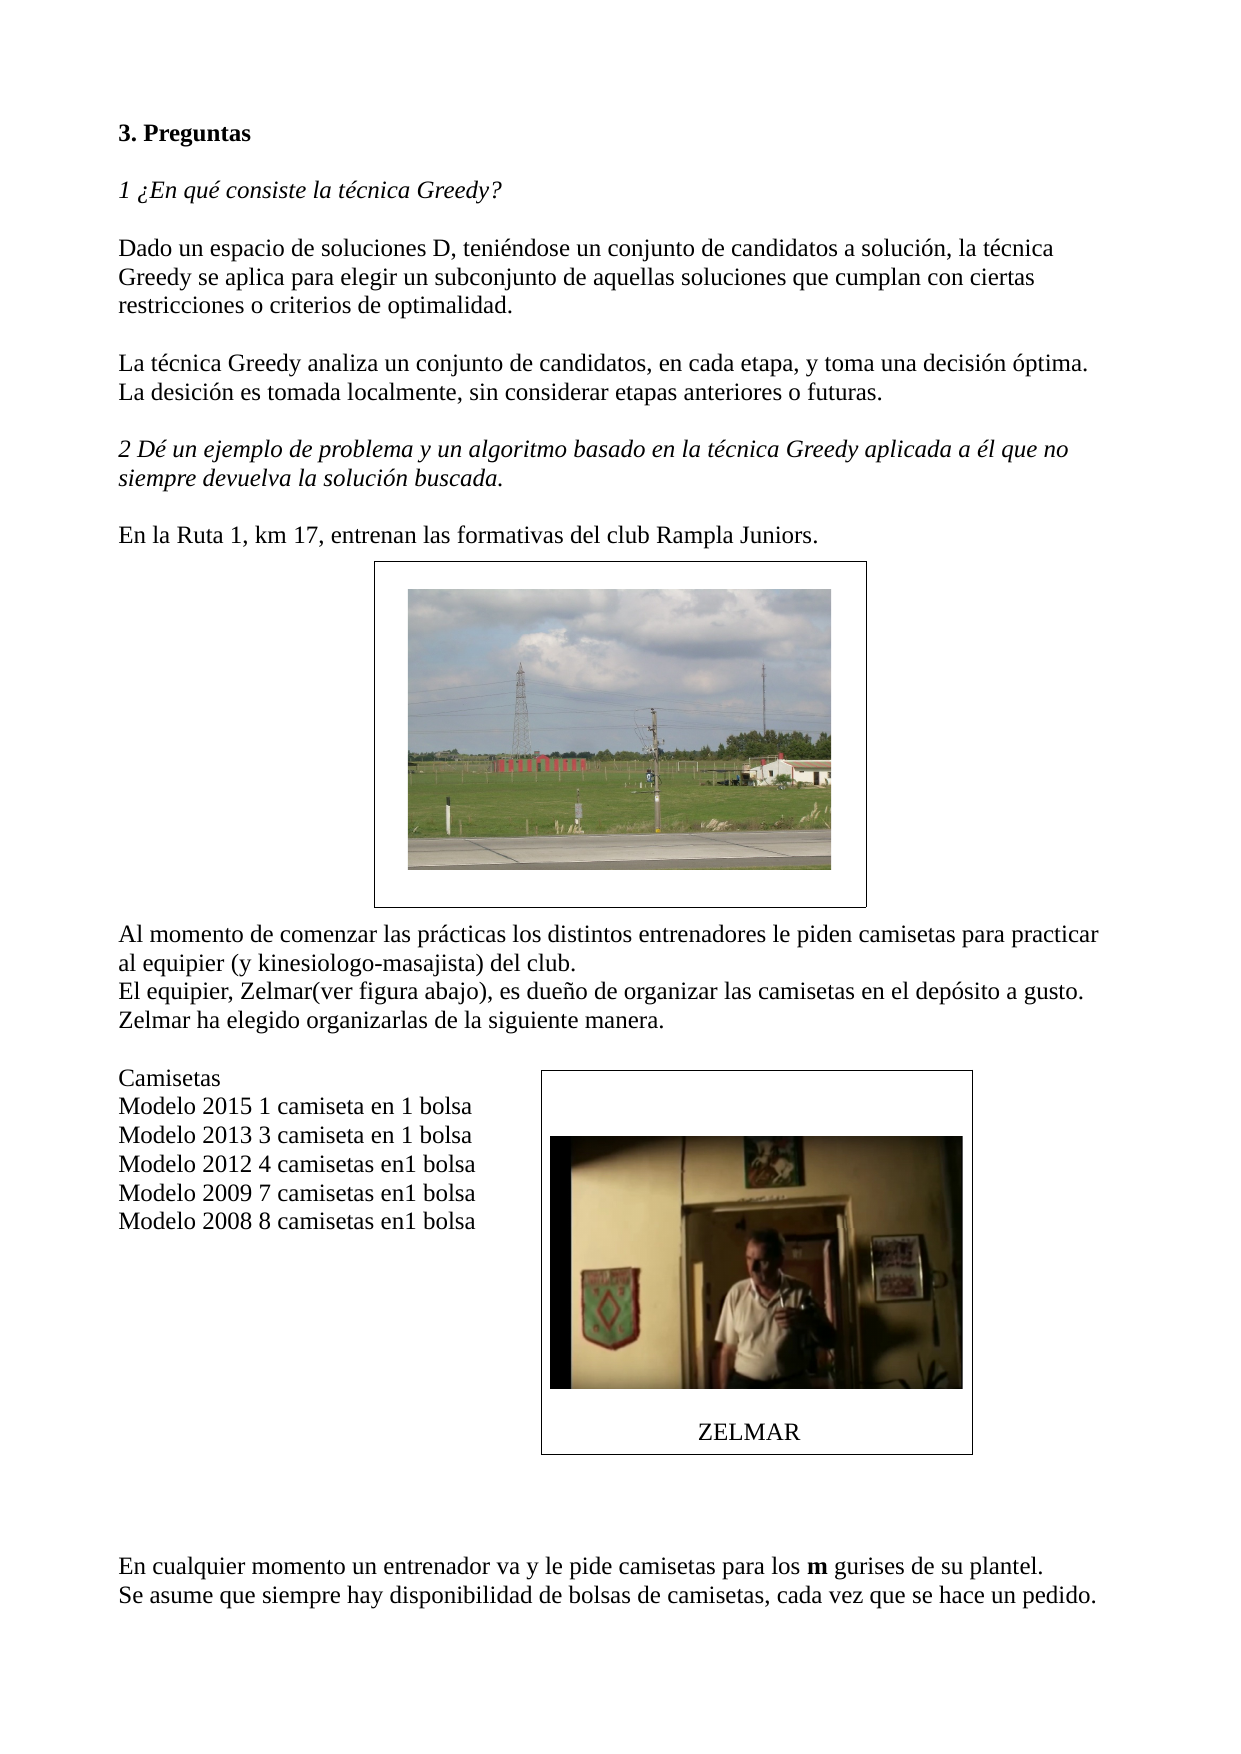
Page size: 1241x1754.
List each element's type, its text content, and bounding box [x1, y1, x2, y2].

text Modelo 2009 7 camisetas en1 bolsa [118, 1178, 541, 1206]
text En cualquier momento un entrenador va y le pide camisetas para los m gurises de su plantel. [118, 1551, 1122, 1580]
text Al momento de comenzar las prácticas los distintos entrenadores le piden camisetas para practicar al equipier (y kinesiologo-masajista) del club. [118, 549, 1122, 976]
text ZELMAR [550, 1417, 963, 1446]
text 3. Preguntas [118, 118, 1122, 147]
picture [550, 1136, 963, 1389]
text El equipier, Zelmar(ver figura abajo), es dueño de organizar las camisetas en el depósito a gusto. Zelmar ha elegido organizarlas de la siguiente manera. [118, 976, 1122, 1034]
text Modelo 2008 8 camisetas en1 bolsa [118, 1206, 541, 1235]
text Modelo 2013 3 camiseta en 1 bolsa [118, 1120, 541, 1149]
picture [407, 589, 832, 870]
text La desición es tomada localmente, sin considerar etapas anteriores o futuras. [118, 377, 1122, 406]
text [973, 1091, 1122, 1120]
text Camisetas [118, 1063, 1122, 1091]
text [973, 1120, 1122, 1149]
text Dado un espacio de soluciones D, teniéndose un conjunto de candidatos a solución, la técnica Greedy se aplica para elegir un subconjunto de aquellas soluciones que cumplan con ciertas restricciones o criterios de optimalidad. [118, 233, 1122, 319]
text Modelo 2015 1 camiseta en 1 bolsa [118, 1091, 541, 1120]
text [542, 1071, 972, 1454]
text La técnica Greedy analiza un conjunto de candidatos, en cada etapa, y toma una decisión óptima. [118, 348, 1122, 377]
text Modelo 2012 4 camisetas en1 bolsa [118, 1149, 541, 1178]
text [973, 1206, 1122, 1235]
text 1 ¿En qué consiste la técnica Greedy? [118, 176, 1122, 204]
text En la Ruta 1, km 17, entrenan las formativas del club Rampla Juniors. [118, 521, 1122, 549]
text [973, 1178, 1122, 1206]
text 2 Dé un ejemplo de problema y un algoritmo basado en la técnica Greedy aplicada a él que no siempre devuelva la solución buscada. [118, 434, 1122, 492]
text [973, 1149, 1122, 1178]
text Se asume que siempre hay disponibilidad de bolsas de camisetas, cada vez que se hace un pedido. [118, 1580, 1122, 1609]
